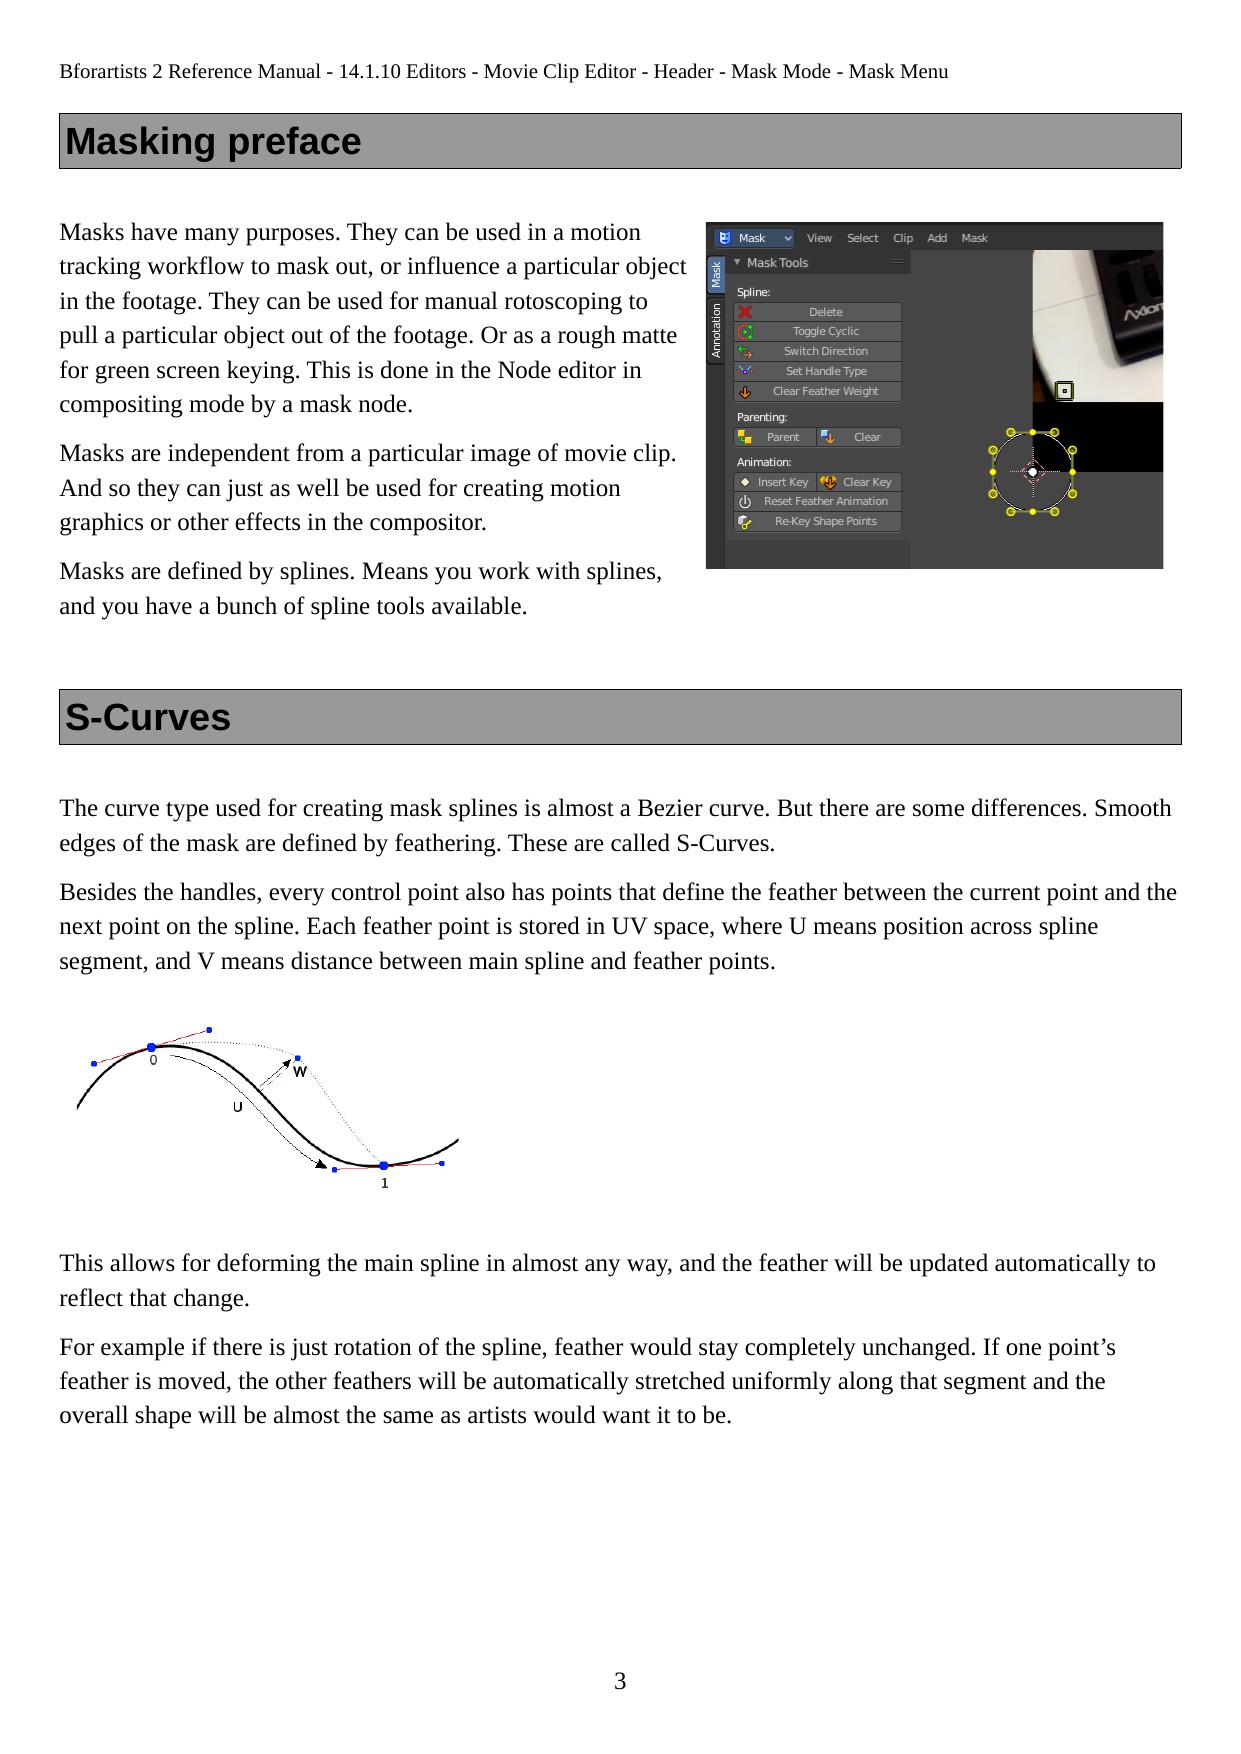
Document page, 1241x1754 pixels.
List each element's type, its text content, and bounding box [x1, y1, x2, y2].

text Masks are defined by splines. Means you work with splines, and you have a bunch of spline tools available. [59, 556, 1181, 620]
table_header Masking preface [60, 114, 1181, 168]
picture [705, 222, 1164, 569]
text This allows for deforming the main spline in almost any way, and the feather will be updated automatically to reflect that change. [59, 1248, 1181, 1311]
text Masks have many purposes. They can be used in a motion tracking workflow to mask out, or influence a particular object in the footage. They can be used for manual rotoscoping to pull a particular object out of the footage. Or as a rough matte for green screen keying. This is done in the Node editor in compositing mode by a mask node. [59, 217, 1181, 418]
text Masks are independent from a particular image of movie clip. And so they can just as well be used for creating motion graphics or other effects in the compositor. [59, 438, 705, 536]
text The curve type used for creating mask splines is almost a Bezier curve. But there are some differences. Smooth edges of the mask are defined by feathering. These are called S-Curves. [59, 793, 1181, 857]
text Besides the handles, every control point also has points that define the feather between the current point and the next point on the spline. Each feather point is stored in UV space, where U means position across spline segment, and V means distance between main spline and feather points. [59, 877, 1181, 975]
table_header S-Curves [60, 690, 1181, 744]
text For example if there is just rotation of the spline, feather would stay completely unchanged. If one point’s feather is moved, the other feathers will be automatically stretched uniformly along that segment and the overall shape will be almost the same as artists would want it to be. [59, 1332, 1181, 1429]
picture [76, 1012, 459, 1205]
